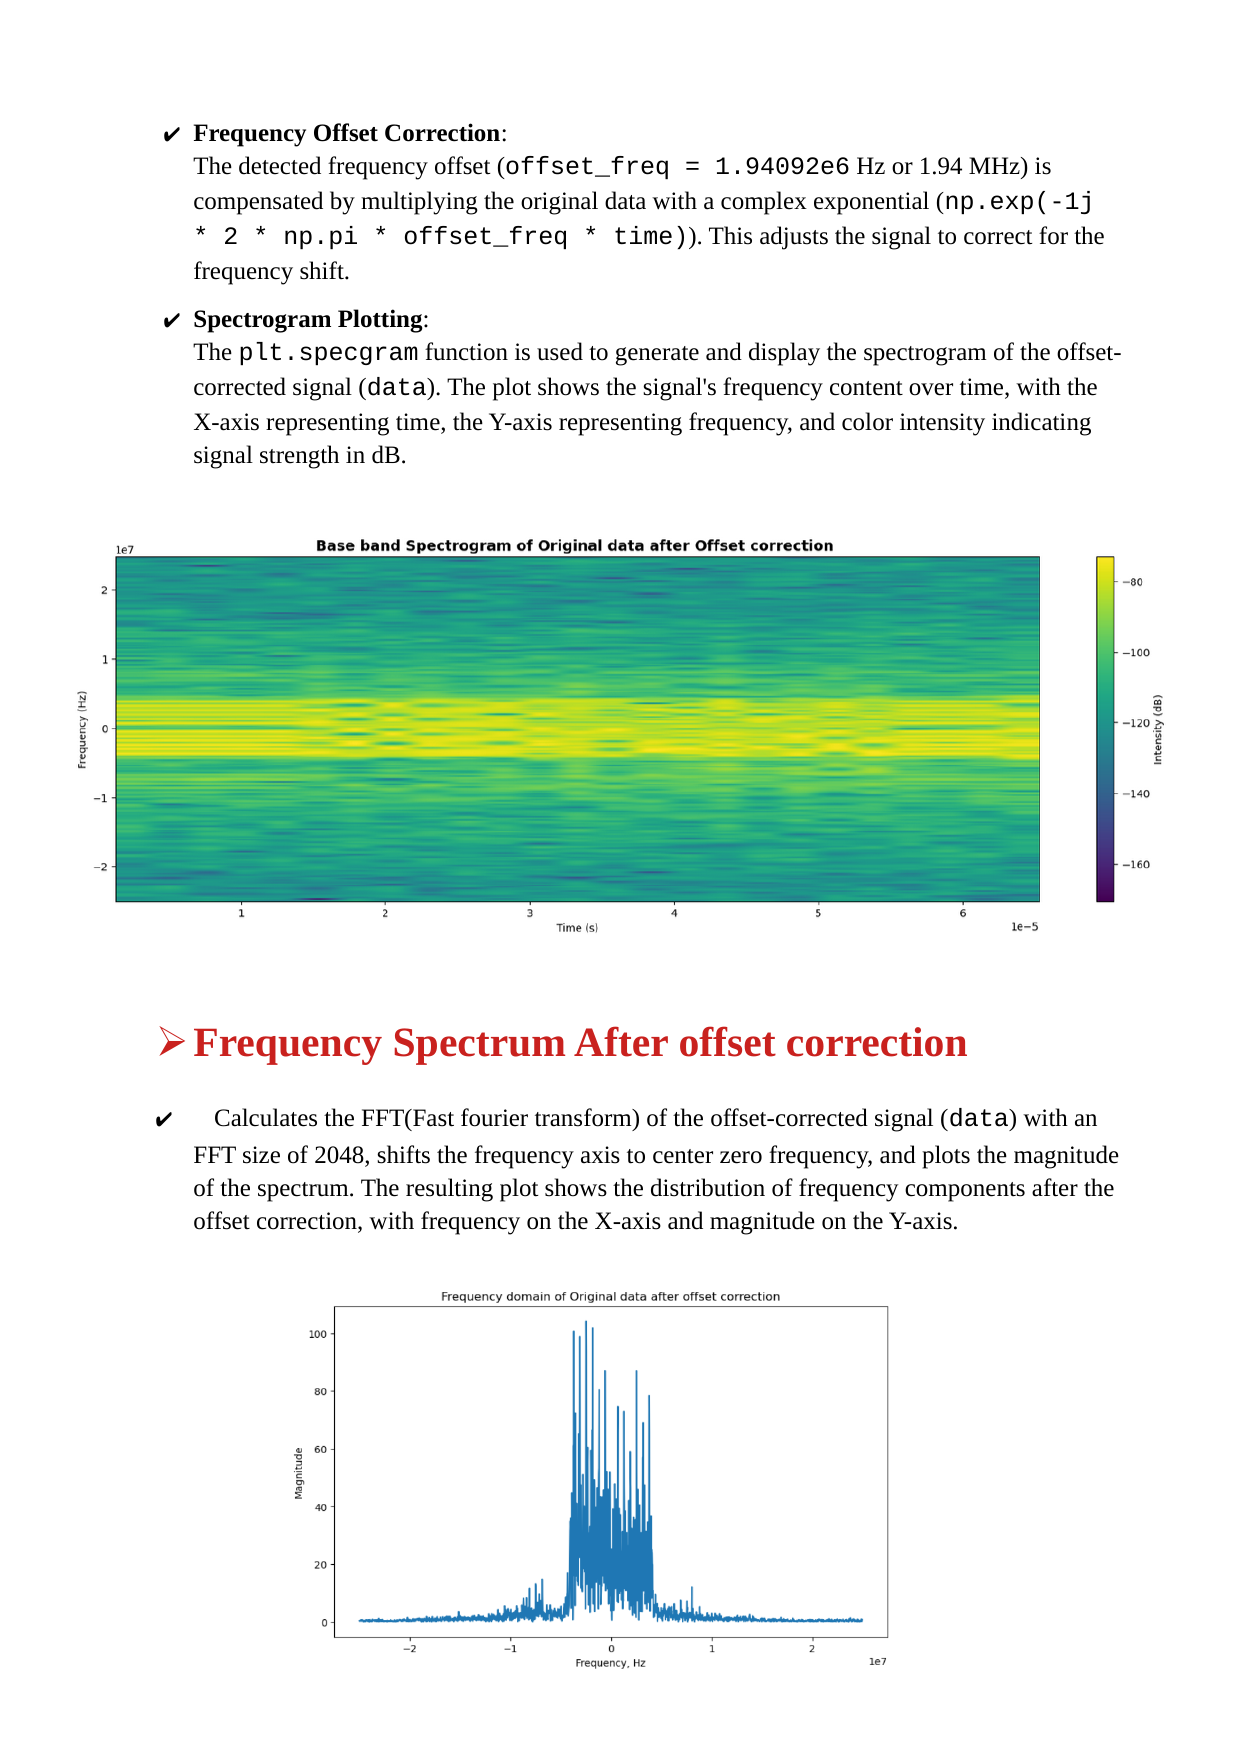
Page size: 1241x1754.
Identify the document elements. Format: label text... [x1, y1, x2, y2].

picture [275, 1287, 906, 1672]
list Frequency Spectrum After offset correction [156, 1018, 1122, 1066]
list Frequency Offset Correction: The detected frequency offset (offset_freq = 1.94092e6 Hz or 1.94 MHz) is compensated by multiplying the original data with a complex exponential (np.exp(-1j * 2 * np.pi * offset_freq * time)). This adjusts the signal to correct for the frequency shift. [164, 118, 1122, 285]
list Spectrogram Plotting: The plt.specgram function is used to generate and display the spectrogram of the offset-corrected signal (data). The plot shows the signal's frequency content over time, with the X-axis representing time, the Y-axis representing frequency, and color intensity indicating signal strength in dB. [164, 304, 1122, 469]
list Calculates the FFT(Fast fourier transform) of the offset-corrected signal (data) with an FFT size of 2048, shifts the frequency axis to center zero frequency, and plots the magnitude of the spectrum. The resulting plot shows the distribution of frequency components after the offset correction, with frequency on the X-axis and magnitude on the Y-axis. [156, 1088, 1122, 1234]
picture [71, 535, 1169, 941]
